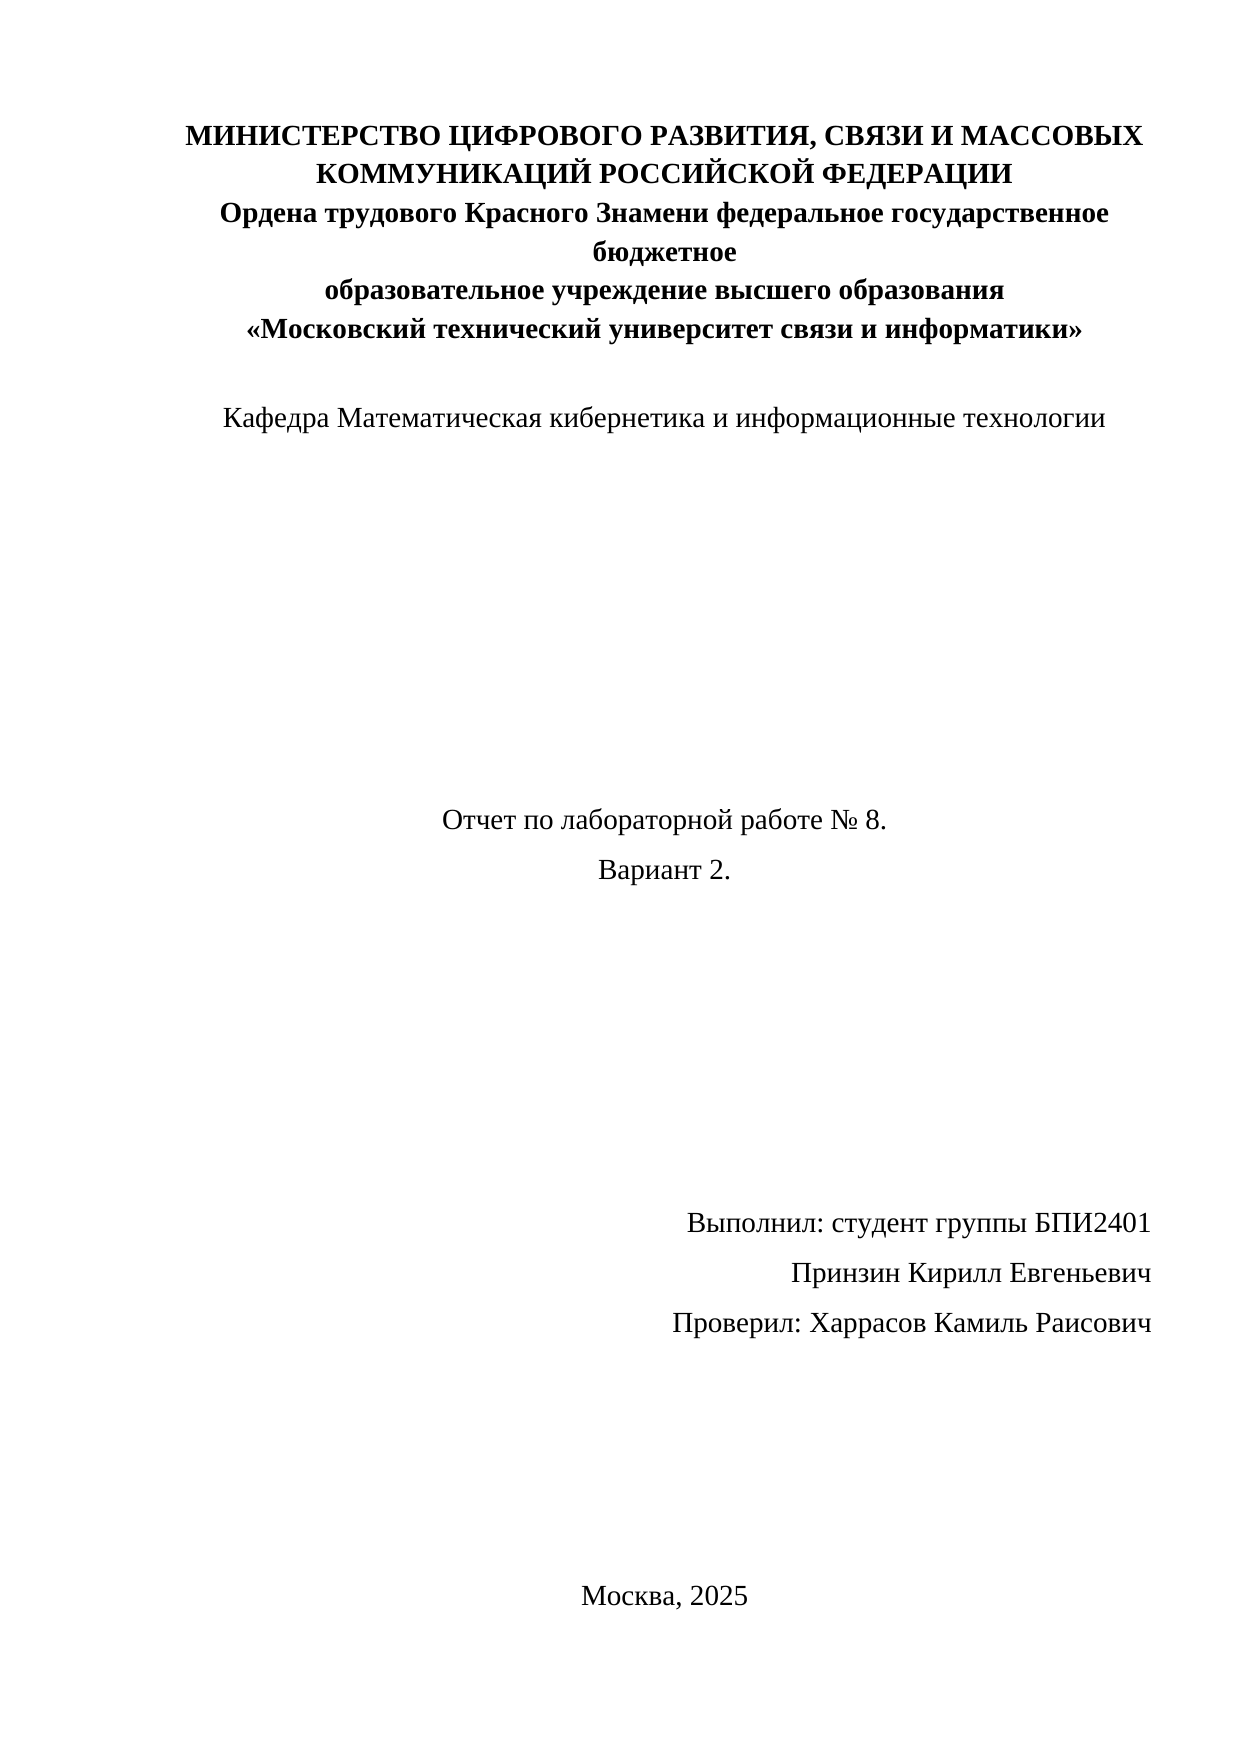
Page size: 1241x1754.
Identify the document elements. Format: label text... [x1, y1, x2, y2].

text «Московский технический университет связи и информатики» [177, 311, 1152, 344]
text Ордена трудового Красного Знамени федеральное государственное бюджетное [177, 195, 1152, 267]
text Кафедра Математическая кибернетика и информационные технологии [177, 400, 1152, 433]
text Принзин Кирилл Евгеньевич [177, 1255, 1152, 1288]
text МИНИСТЕРСТВО ЦИФРОВОГО РАЗВИТИЯ, СВЯЗИ И МАССОВЫХ КОММУНИКАЦИЙ РОССИЙСКОЙ ФЕДЕРАЦИИ [177, 118, 1152, 190]
text Выполнил: студент группы БПИ2401 [177, 1205, 1152, 1238]
text образовательное учреждение высшего образования [177, 272, 1152, 306]
text Вариант 2. [177, 852, 1152, 886]
text Проверил: Харрасов Камиль Раисович [177, 1305, 1152, 1339]
text Отчет по лабораторной работе № 8. [177, 802, 1152, 836]
text Москва, 2025 [177, 1578, 1152, 1611]
